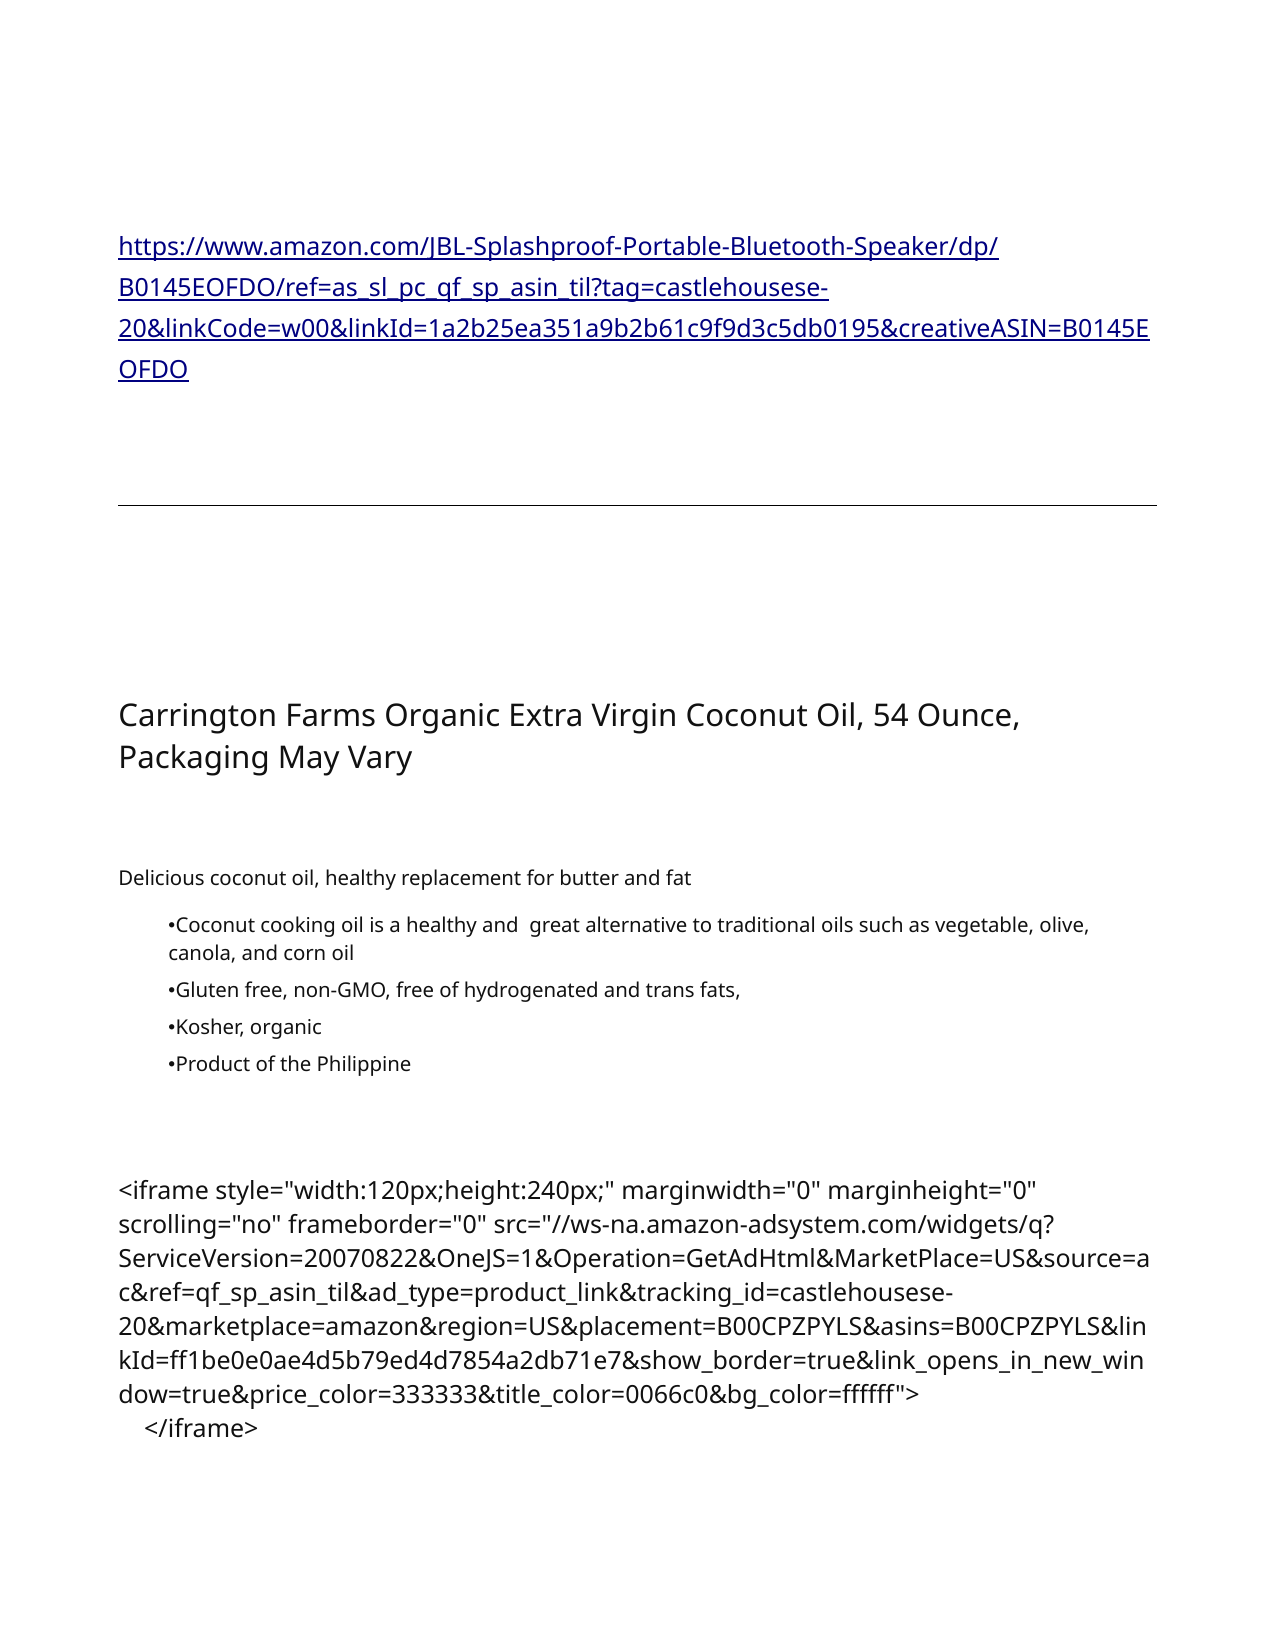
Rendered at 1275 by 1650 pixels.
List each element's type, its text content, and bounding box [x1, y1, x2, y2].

list Product of the Philippine [140, 1050, 1157, 1078]
text </iframe> [118, 1411, 1157, 1445]
list Gluten free, non-GMO, free of hydrogenated and trans fats, [140, 976, 1157, 1003]
text Delicious coconut oil, healthy replacement for butter and fat [118, 863, 1157, 891]
text Carrington Farms Organic Extra Virgin Coconut Oil, 54 Ounce, Packaging May Vary [118, 693, 1157, 778]
text <iframe style="width:120px;height:240px;" marginwidth="0" marginheight="0" scrolling="no" frameborder="0" src="//ws-na.amazon-adsystem.com/widgets/q?ServiceVersion=20070822&OneJS=1&Operation=GetAdHtml&MarketPlace=US&source=ac&ref=qf_sp_asin_til&ad_type=product_link&tracking_id=castlehousese-20&marketplace=amazon&region=US&placement=B00CPZPYLS&asins=B00CPZPYLS&linkId=ff1be0e0ae4d5b79ed4d7854a2db71e7&show_border=true&link_opens_in_new_window=true&price_color=333333&title_color=0066c0&bg_color=ffffff"> [118, 1172, 1157, 1411]
list Coconut cooking oil is a healthy and great alternative to traditional oils such as vegetable, olive, canola, and corn oil [140, 911, 1157, 966]
list Kosher, organic [140, 1013, 1157, 1041]
text https://www.amazon.com/JBL-Splashproof-Portable-Bluetooth-Speaker/dp/B0145EOFDO/ref=as_sl_pc_qf_sp_asin_til?tag=castlehousese-20&linkCode=w00&linkId=1a2b25ea351a9b2b61c9f9d3c5db0195&creativeASIN=B0145EOFDO [118, 229, 1157, 386]
